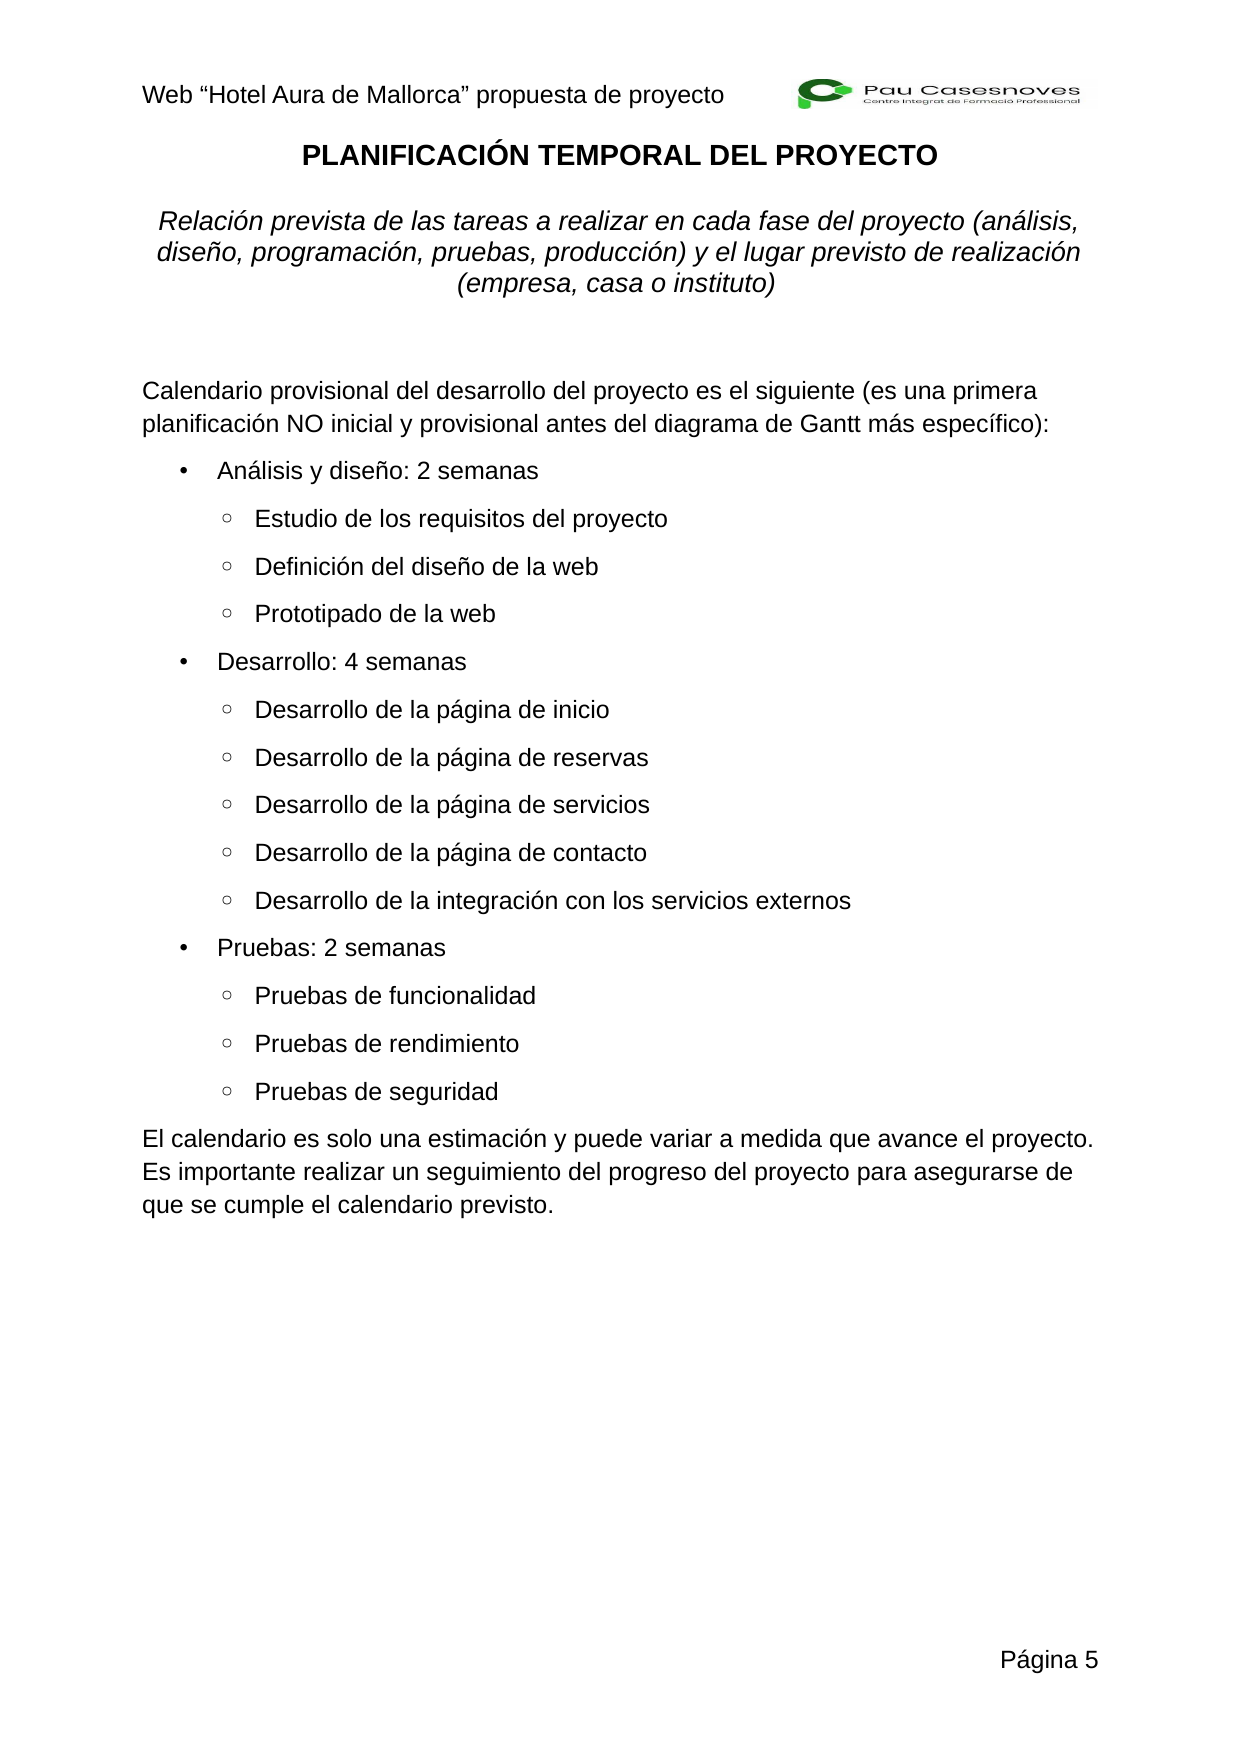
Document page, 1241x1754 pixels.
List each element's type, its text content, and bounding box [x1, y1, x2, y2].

list Estudio de los requisitos del proyecto [217, 504, 1098, 533]
list Pruebas: 2 semanas [179, 933, 1098, 962]
list Desarrollo de la página de contacto [217, 838, 1098, 867]
list Definición del diseño de la web [217, 552, 1098, 581]
list Desarrollo de la página de servicios [217, 790, 1098, 819]
list Desarrollo: 4 semanas [179, 647, 1098, 676]
list Desarrollo de la página de reservas [217, 742, 1098, 771]
list Desarrollo de la página de inicio [217, 695, 1098, 724]
text PLANIFICACIÓN TEMPORAL DEL PROYECTO [142, 138, 1098, 171]
list Pruebas de seguridad [217, 1076, 1098, 1105]
list Análisis y diseño: 2 semanas [179, 456, 1098, 485]
list Prototipado de la web [217, 599, 1098, 628]
picture [791, 79, 1099, 109]
subtitle Relación prevista de las tareas a realizar en cada fase del proyecto (análisis, diseño, programación, pruebas, producción) y el lugar previsto de realización (empresa, casa o instituto) [142, 205, 1098, 298]
text Calendario provisional del desarrollo del proyecto es el siguiente (es una primera planificación NO inicial y provisional antes del diagrama de Gantt más específico): [142, 376, 1098, 437]
list Pruebas de rendimiento [217, 1029, 1098, 1058]
list Pruebas de funcionalidad [217, 981, 1098, 1010]
text El calendario es solo una estimación y puede variar a medida que avance el proyecto. Es importante realizar un seguimiento del progreso del proyecto para asegurarse de que se cumple el calendario previsto. [142, 1124, 1098, 1219]
list Desarrollo de la integración con los servicios externos [217, 886, 1098, 914]
